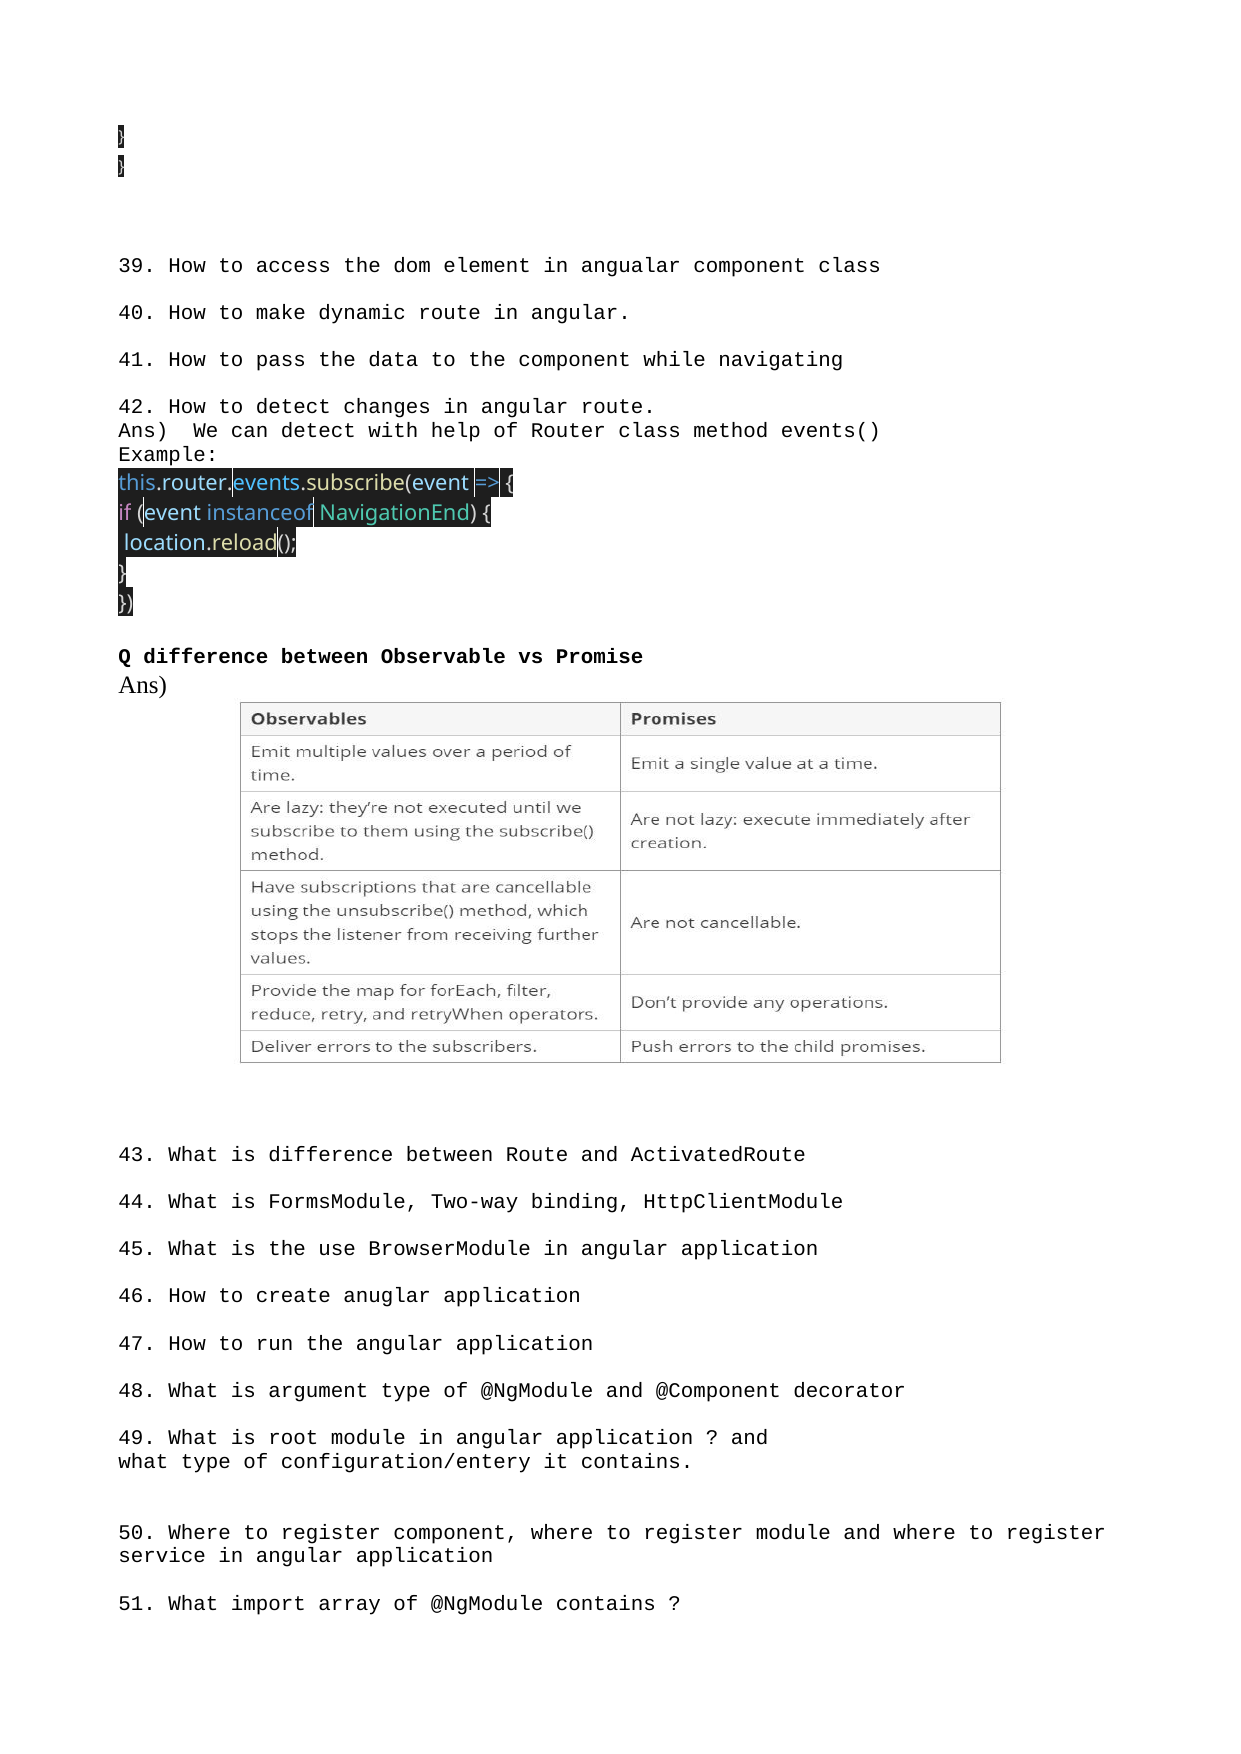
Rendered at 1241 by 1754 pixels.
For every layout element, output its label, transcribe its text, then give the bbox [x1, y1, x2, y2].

text } [118, 148, 1122, 177]
text 46. How to create anuglar application [118, 1285, 1122, 1309]
text Q difference between Observable vs Promise [118, 646, 1122, 670]
text 43. What is difference between Route and ActivatedRoute [118, 1143, 1122, 1167]
text 51. What import array of @NgModule contains ? [118, 1593, 1122, 1616]
text 45. What is the use BrowserModule in angular application [118, 1238, 1122, 1262]
text } [118, 557, 1122, 587]
text 42. How to detect changes in angular route. [118, 396, 1122, 420]
text what type of configuration/entery it contains. [118, 1451, 1122, 1474]
text location.reload(); [118, 527, 1122, 557]
text 47. How to run the angular application [118, 1333, 1122, 1356]
text }) [118, 587, 1122, 616]
text Ans) We can detect with help of Router class method events() [118, 420, 1122, 444]
text Example: [118, 444, 1122, 467]
text Ans) [118, 670, 1122, 698]
text 39. How to access the dom element in angualar component class [118, 254, 1122, 278]
text 40. How to make dynamic route in angular. [118, 302, 1122, 326]
text if (event instanceof NavigationEnd) { [118, 497, 1122, 527]
picture [233, 698, 1007, 1068]
text 50. Where to register component, where to register module and where to register service in angular application [118, 1522, 1122, 1569]
text 49. What is root module in angular application ? and [118, 1427, 1122, 1451]
text 44. What is FormsModule, Two-way binding, HttpClientModule [118, 1191, 1122, 1214]
text 48. What is argument type of @NgModule and @Component decorator [118, 1380, 1122, 1404]
text this.router.events.subscribe(event => { [118, 467, 1122, 497]
text } [118, 118, 1122, 148]
text 41. How to pass the data to the component while navigating [118, 349, 1122, 373]
